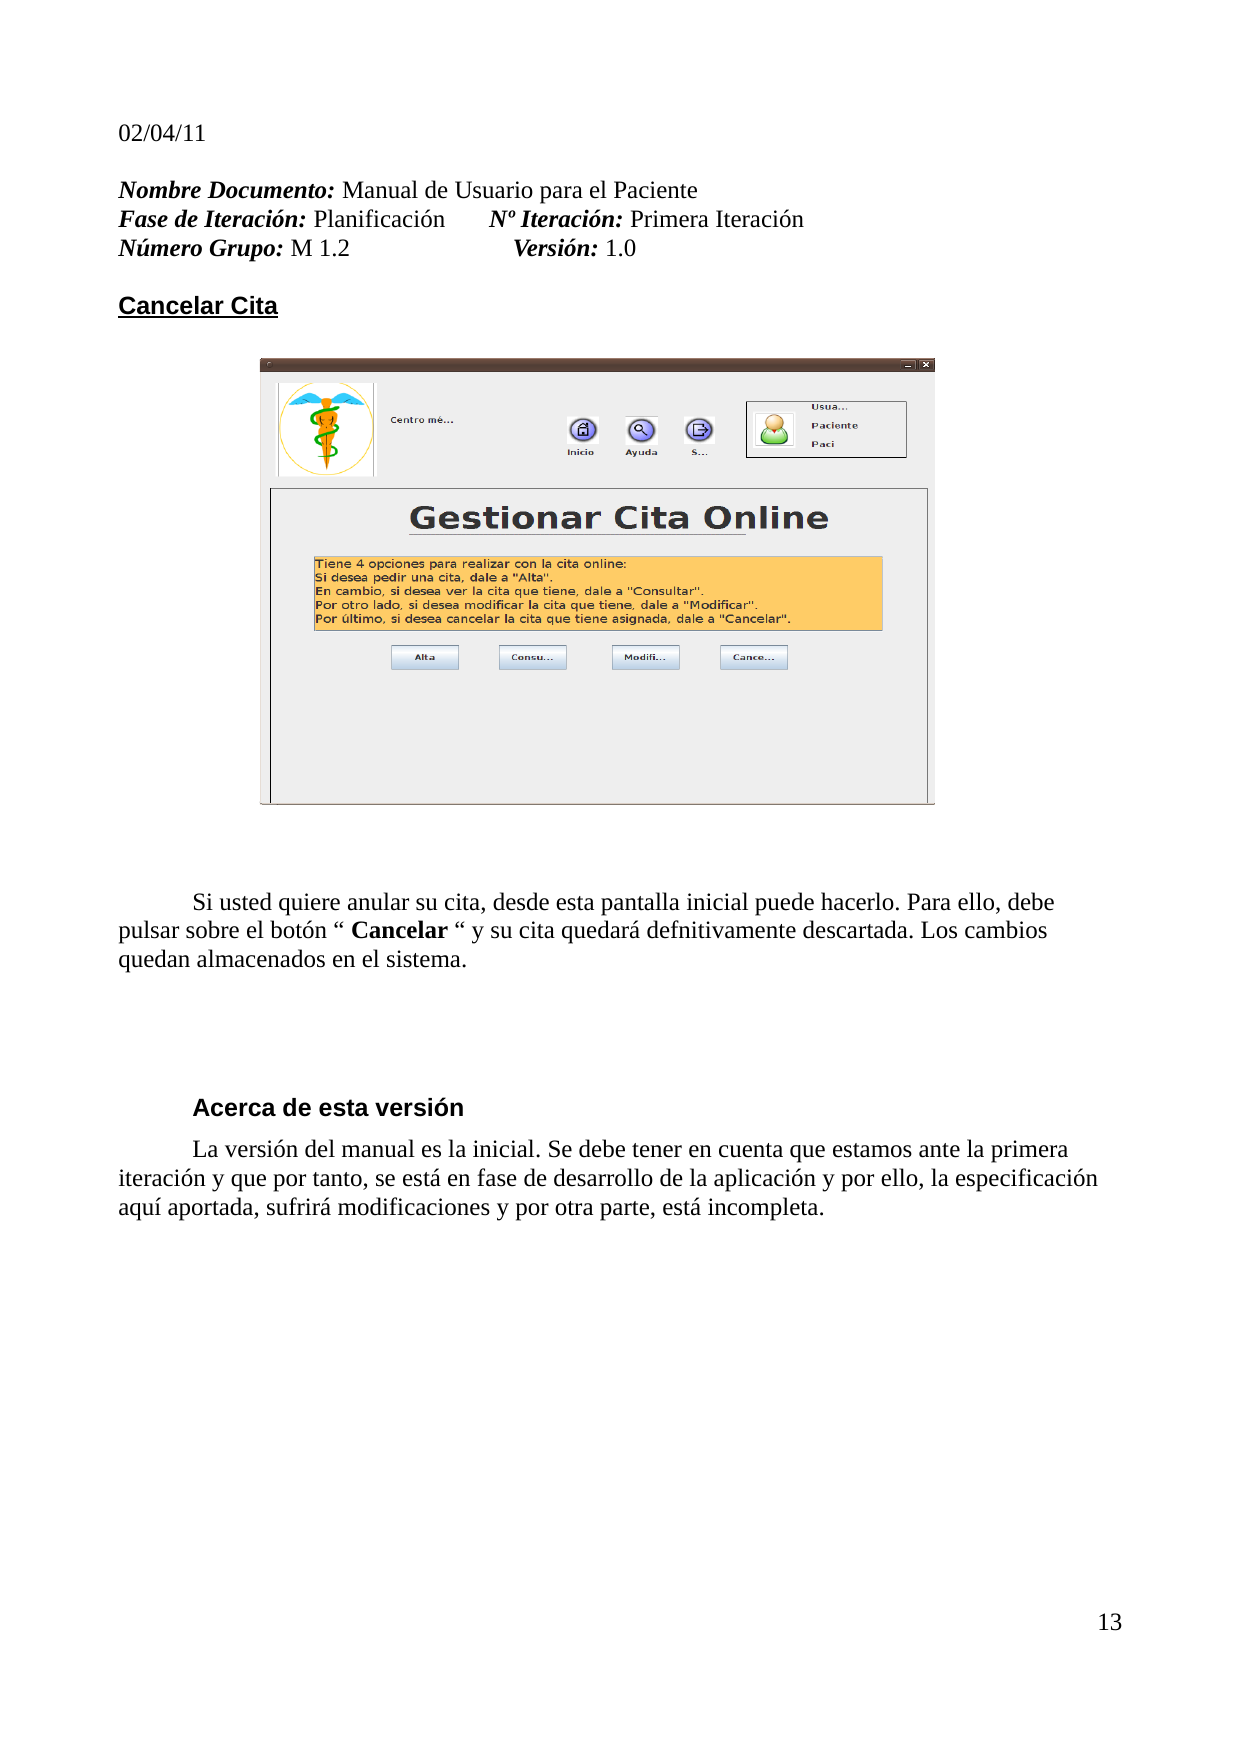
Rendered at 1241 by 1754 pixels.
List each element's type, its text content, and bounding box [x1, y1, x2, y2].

subtitle Cancelar Cita [118, 291, 1122, 320]
text Si usted quiere anular su cita, desde esta pantalla inicial puede hacerlo. Para ello, debe pulsar sobre el botón “ Cancelar “ y su cita quedará defnitivamente descartada. Los cambios quedan almacenados en el sistema. [118, 887, 1122, 973]
text La versión del manual es la inicial. Se debe tener en cuenta que estamos ante la primera iteración y que por tanto, se está en fase de desarrollo de la aplicación y por ello, la especificación aquí aportada, sufrirá modificaciones y por otra parte, está incompleta. [118, 1134, 1122, 1220]
subtitle Acerca de esta versión [118, 1093, 1122, 1122]
picture [259, 358, 935, 805]
